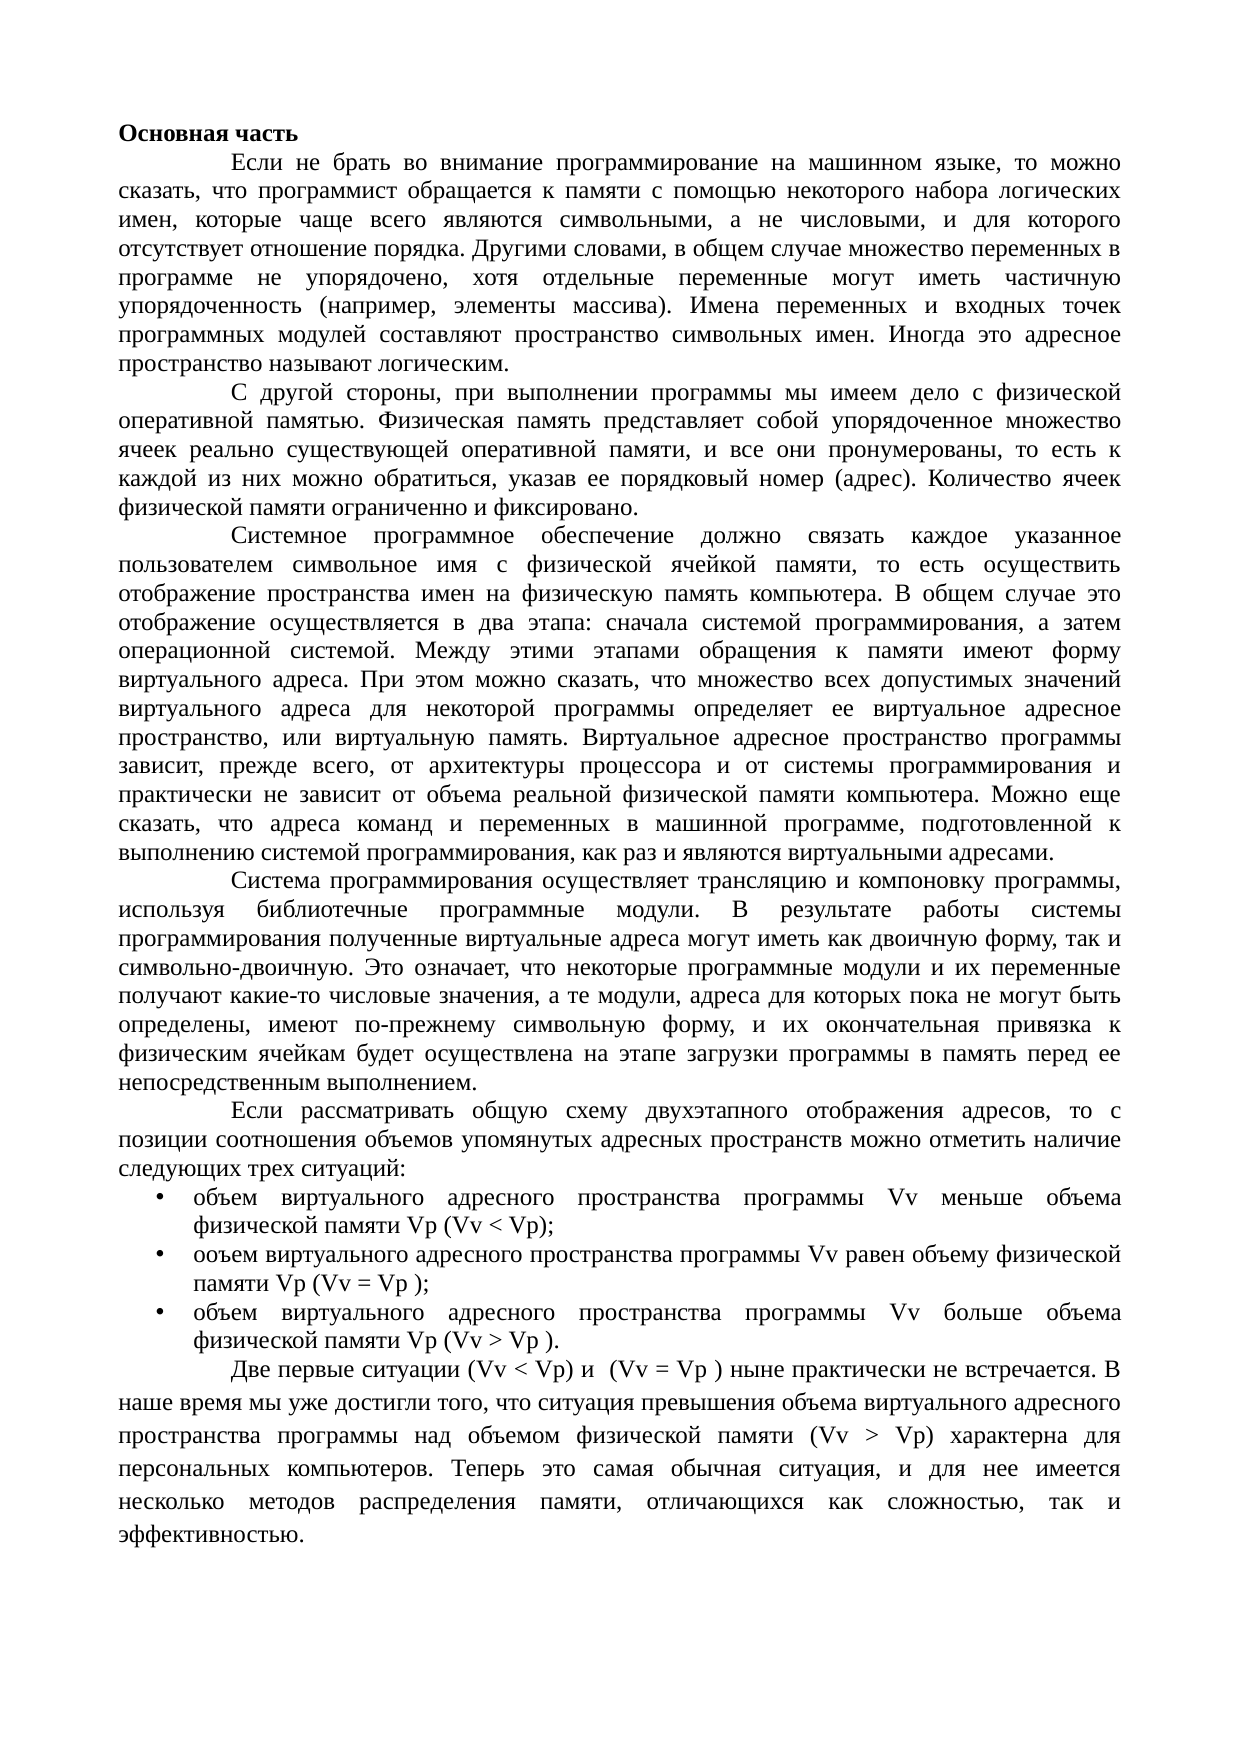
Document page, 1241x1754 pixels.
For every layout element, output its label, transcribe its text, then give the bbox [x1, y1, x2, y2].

text Основная часть [118, 118, 1122, 147]
text Если рассматривать общую схему двухэтапного отображения адресов, то с позиции соотношения объемов упомянутых адресных пространств можно отметить наличие следующих трех ситуаций: [118, 1096, 1122, 1182]
list объем виртуального адресного пространства программы Vv меньше объема физической памяти Vp (Vv < Vp); [156, 1182, 1122, 1239]
text Системное программное обеспечение должно связать каждое указанное пользователем символьное имя с физической ячейкой памяти, то есть осуществить отображение пространства имен на физическую память компьютера. В общем случае это отображение осуществляется в два этапа: сначала системой программирования, а затем операционной системой. Между этими этапами обращения к памяти имеют форму виртуального адреса. При этом можно сказать, что множество всех допустимых значений виртуального адреса для некоторой программы определяет ее виртуальное адресное пространство, или виртуальную память. Виртуальное адресное пространство программы зависит, прежде всего, от архитектуры процессора и от системы программирования и практически не зависит от объема реальной физической памяти компьютера. Можно еще сказать, что адреса команд и переменных в машинной программе, подготовленной к выполнению системой программирования, как раз и являются виртуальными адресами. [118, 521, 1122, 866]
list ооъем виртуального адресного пространства программы Vv равен объему физической памяти Vp (Vv = Vp ); [156, 1239, 1122, 1297]
list объем виртуального адресного пространства программы Vv больше объема физической памяти Vp (Vv > Vp ). [156, 1297, 1122, 1354]
text С другой стороны, при выполнении программы мы имеем дело с физической оперативной памятью. Физическая память представляет собой упорядоченное множество ячеек реально существующей оперативной памяти, и все они пронумерованы, то есть к каждой из них можно обратиться, указав ее порядковый номер (адрес). Количество ячеек физической памяти ограниченно и фиксировано. [118, 377, 1122, 521]
text Две первые ситуации (Vv < Vp) и (Vv = Vp ) ныне практически не встречается. В наше время мы уже достигли того, что ситуация превышения объема виртуального адресного пространства программы над объемом физической памяти (Vv > Vp) характерна для персональных компьютеров. Теперь это самая обычная ситуация, и для нее имеется несколько методов распределения памяти, отличающихся как сложностью, так и эффективностью. [118, 1354, 1122, 1548]
text Система программирования осуществляет трансляцию и компоновку программы, используя библиотечные программные модули. В результате работы системы программирования полученные виртуальные адреса могут иметь как двоичную форму, так и символьно-двоичную. Это означает, что некоторые программные модули и их переменные получают какие-то числовые значения, а те модули, адреса для которых пока не могут быть определены, имеют по-прежнему символьную форму, и их окончательная привязка к физическим ячейкам будет осуществлена на этапе загрузки программы в память перед ее непосредственным выполнением. [118, 866, 1122, 1096]
text Если не брать во внимание программирование на машинном языке, то можно сказать, что программист обращается к памяти с помощью некоторого набора логических имен, которые чаще всего являются символьными, а не числовыми, и для которого отсутствует отношение порядка. Другими словами, в общем случае множество переменных в программе не упорядочено, хотя отдельные переменные могут иметь частичную упорядоченность (например, элементы массива). Имена переменных и входных точек программных модулей составляют пространство символьных имен. Иногда это адресное пространство называют логическим. [118, 147, 1122, 377]
